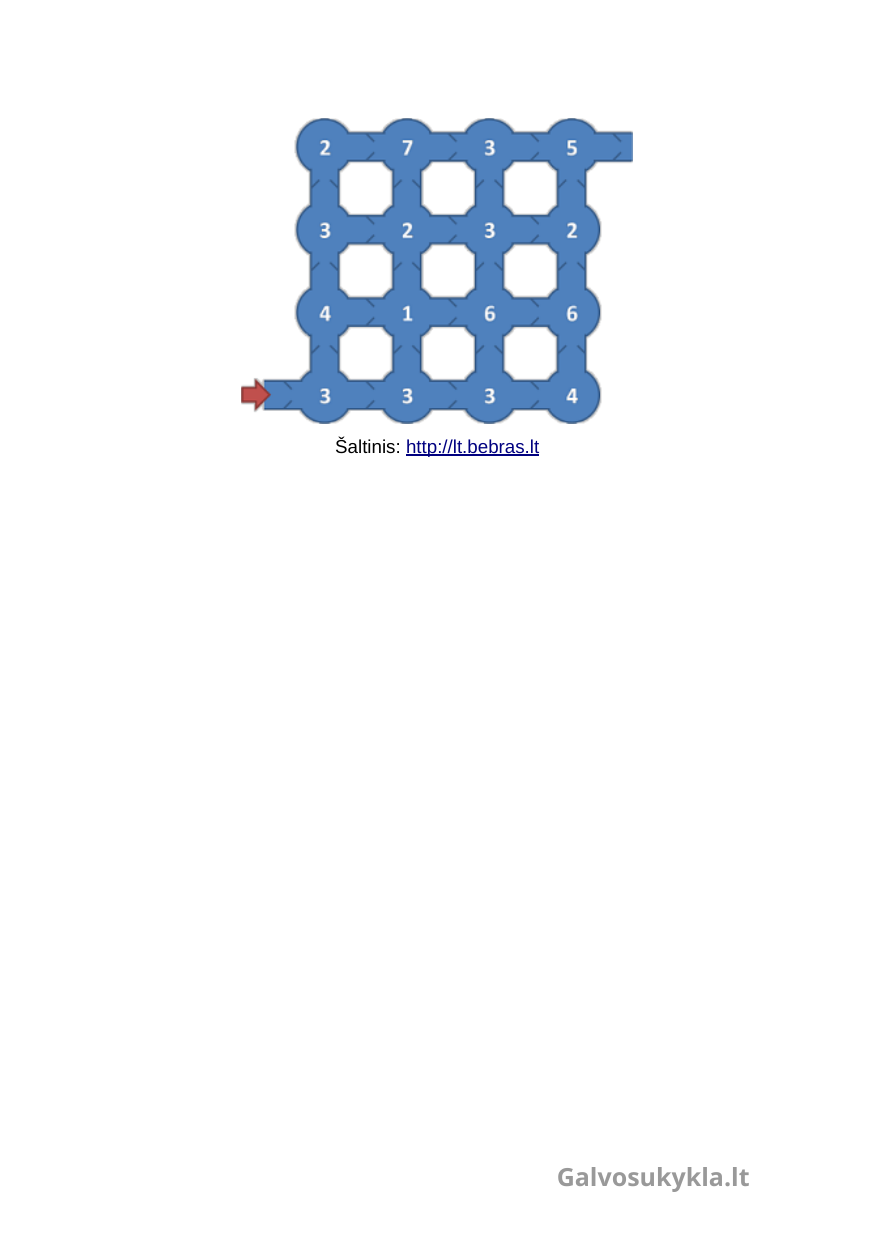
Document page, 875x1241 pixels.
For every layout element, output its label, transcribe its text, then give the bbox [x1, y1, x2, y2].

picture [241, 118, 633, 424]
text Šaltinis: http://lt.bebras.lt [118, 436, 756, 457]
